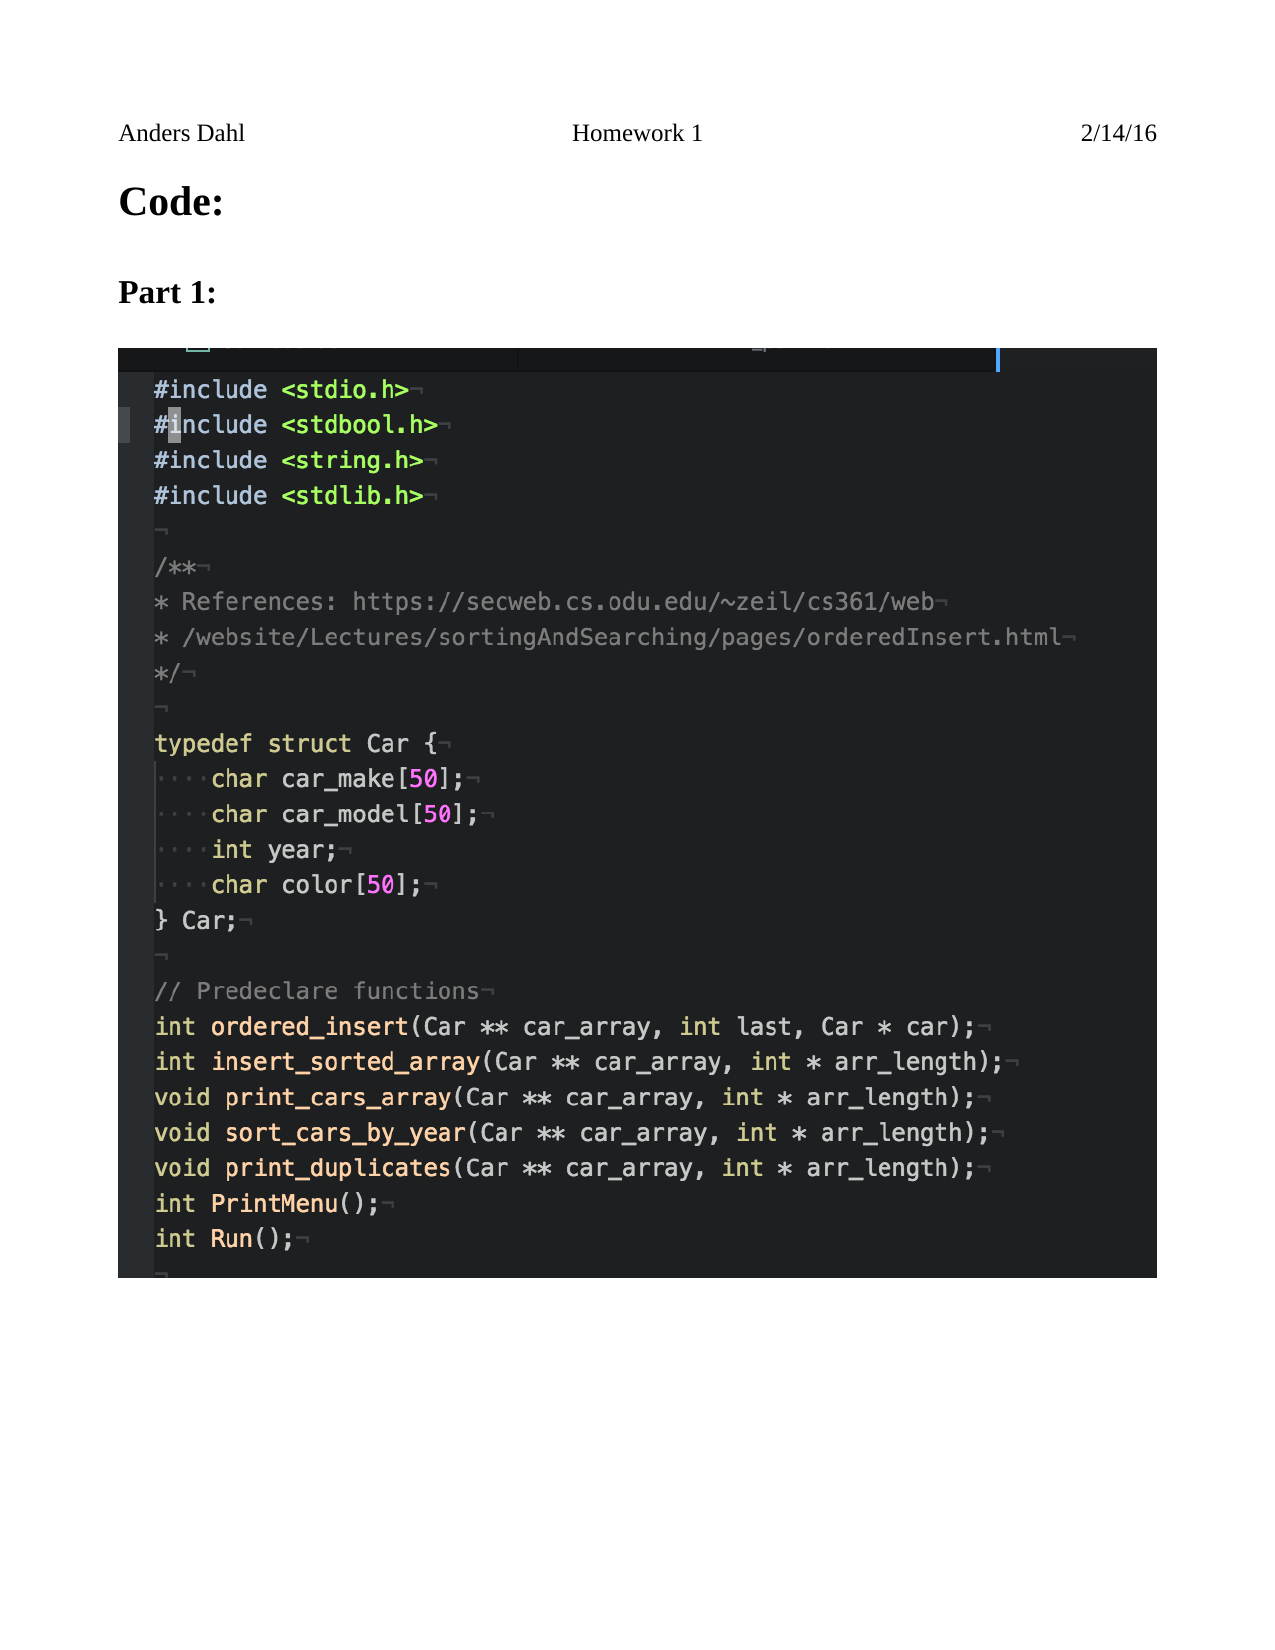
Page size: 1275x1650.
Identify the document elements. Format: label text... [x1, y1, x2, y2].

text Part 1: [118, 272, 1157, 311]
picture [118, 348, 1157, 1278]
text Code: [118, 176, 1157, 224]
